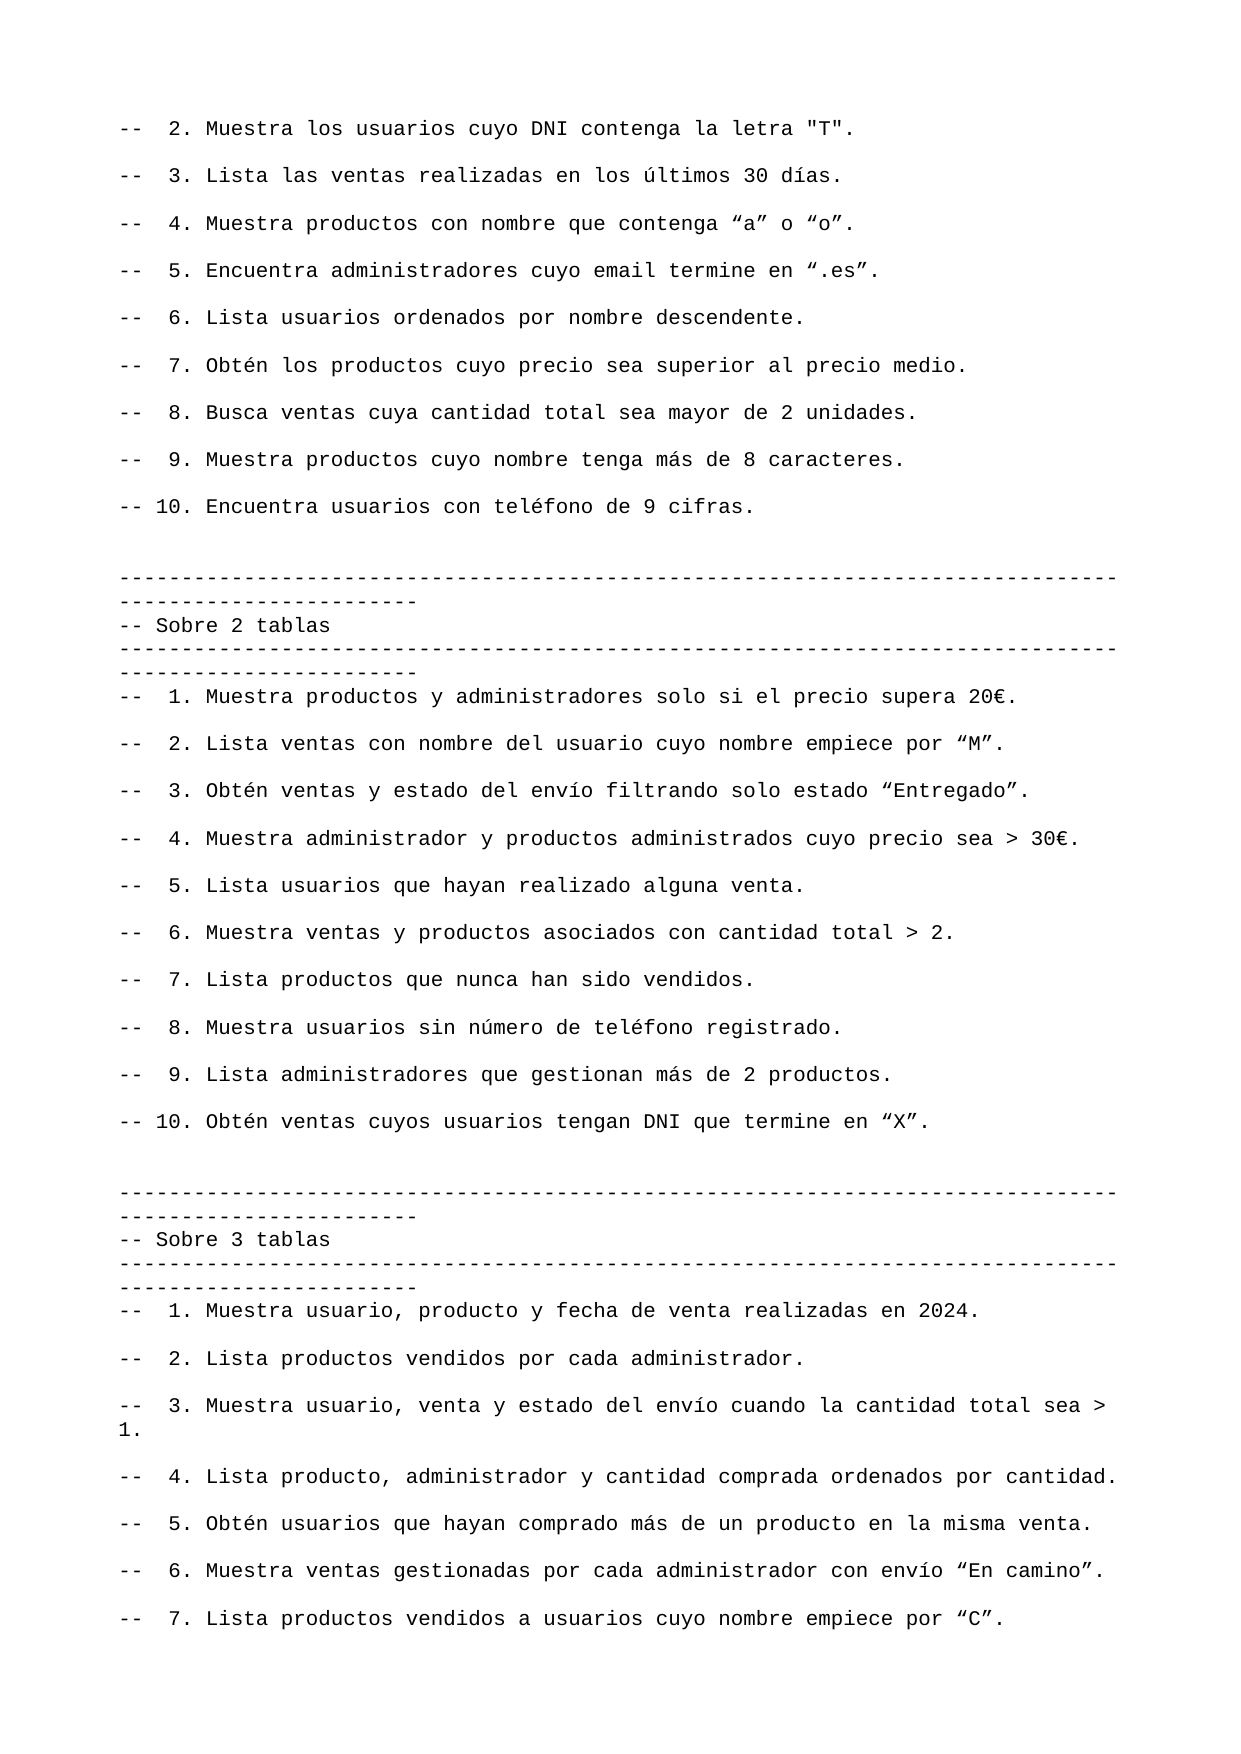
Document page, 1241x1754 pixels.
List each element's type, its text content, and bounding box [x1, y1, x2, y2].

text -- 9. Lista administradores que gestionan más de 2 productos. [118, 1064, 1122, 1088]
text -------------------------------------------------------------------------------------------------------- [118, 1182, 1122, 1229]
text -- 6. Muestra ventas y productos asociados con cantidad total > 2. [118, 922, 1122, 946]
text -- Sobre 2 tablas [118, 615, 1122, 638]
text -- 2. Muestra los usuarios cuyo DNI contenga la letra "T". [118, 118, 1122, 142]
text -- 1. Muestra productos y administradores solo si el precio supera 20€. [118, 686, 1122, 709]
text -- 2. Lista productos vendidos por cada administrador. [118, 1348, 1122, 1371]
text -- 8. Busca ventas cuya cantidad total sea mayor de 2 unidades. [118, 402, 1122, 426]
text -- 6. Lista usuarios ordenados por nombre descendente. [118, 307, 1122, 331]
text -- 10. Obtén ventas cuyos usuarios tengan DNI que termine en “X”. [118, 1111, 1122, 1135]
text -------------------------------------------------------------------------------------------------------- [118, 638, 1122, 686]
text -- 9. Muestra productos cuyo nombre tenga más de 8 caracteres. [118, 449, 1122, 473]
text -- 7. Obtén los productos cuyo precio sea superior al precio medio. [118, 354, 1122, 378]
text -- 4. Muestra administrador y productos administrados cuyo precio sea > 30€. [118, 827, 1122, 851]
text -- Sobre 3 tablas [118, 1229, 1122, 1253]
text -- 7. Lista productos que nunca han sido vendidos. [118, 969, 1122, 993]
text -- 3. Lista las ventas realizadas en los últimos 30 días. [118, 165, 1122, 189]
text -- 5. Encuentra administradores cuyo email termine en “.es”. [118, 260, 1122, 284]
text -------------------------------------------------------------------------------------------------------- [118, 1253, 1122, 1300]
text -- 4. Muestra productos con nombre que contenga “a” o “o”. [118, 213, 1122, 236]
text -- 3. Muestra usuario, venta y estado del envío cuando la cantidad total sea > 1. [118, 1395, 1122, 1442]
text -- 3. Obtén ventas y estado del envío filtrando solo estado “Entregado”. [118, 780, 1122, 804]
text -- 2. Lista ventas con nombre del usuario cuyo nombre empiece por “M”. [118, 733, 1122, 757]
text -- 4. Lista producto, administrador y cantidad comprada ordenados por cantidad. [118, 1466, 1122, 1489]
text -- 6. Muestra ventas gestionadas por cada administrador con envío “En camino”. [118, 1561, 1122, 1584]
text -- 5. Lista usuarios que hayan realizado alguna venta. [118, 875, 1122, 898]
text -- 8. Muestra usuarios sin número de teléfono registrado. [118, 1017, 1122, 1040]
text -------------------------------------------------------------------------------------------------------- [118, 567, 1122, 615]
text -- 1. Muestra usuario, producto y fecha de venta realizadas en 2024. [118, 1300, 1122, 1324]
text -- 7. Lista productos vendidos a usuarios cuyo nombre empiece por “C”. [118, 1608, 1122, 1631]
text -- 5. Obtén usuarios que hayan comprado más de un producto en la misma venta. [118, 1513, 1122, 1537]
text -- 10. Encuentra usuarios con teléfono de 9 cifras. [118, 496, 1122, 520]
